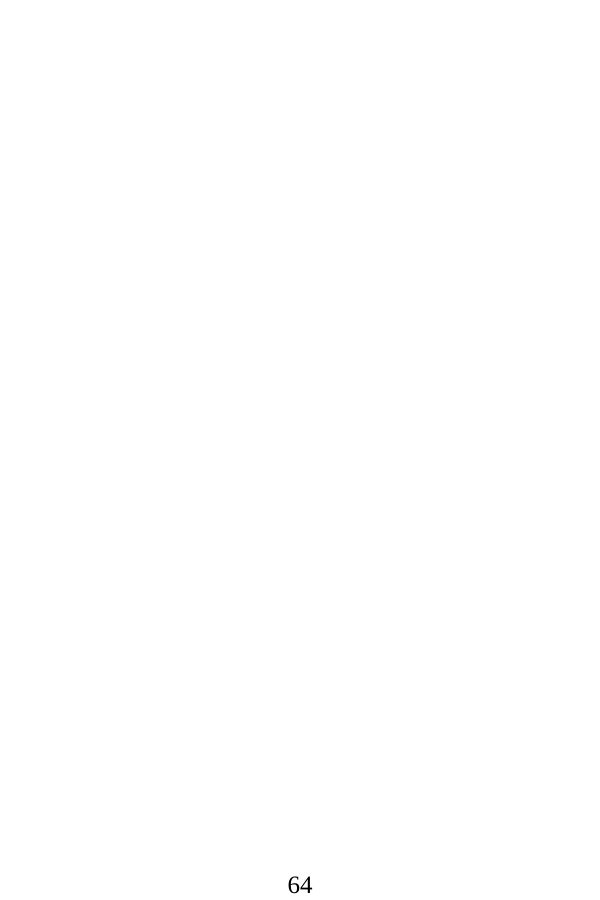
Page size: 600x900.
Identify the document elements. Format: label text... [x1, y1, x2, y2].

text V.XXIV [37, 128, 562, 151]
text I picked up Maddy and we drove to the Carl Sandberg house in Flat Rock, walked some trails, wrote some notes, pet some goats. We had brunch at a fancy place nearby, she Benedict and me a burger, shared — Campfire Grill. [37, 628, 562, 741]
text I woke, drank a cup of coffee and drove to Maddy's work. We went to the arboretum, did a good bit of hiking and then shared a beet pizza at Pizza Mind. [37, 174, 562, 242]
text I woke, made my bed, packed up my drums, made a cup of coffee and wrote in my journal. [37, 514, 562, 560]
text V.XXV [37, 469, 562, 492]
text . . . [37, 582, 562, 605]
text We had drinks at Botiwalla, went to Ingles & the market, back home, had sex and watched You’ve Got Mail. I drove her home after that, got a cortado from All Day Darling, swung by the Brew Pump, realized Lamont should host a chess tournament, went home, ate some noodles, realized it was time to go to the airport, picked up Erica, ate more noodles, watched half of Jurassic Park, a little bit of Austin Powers and fell asleep. [37, 242, 562, 446]
text I watched Speed and a little bit of a Peter Rabbit movie after talking to Maddy on the phone. [37, 60, 562, 106]
text We drove to Saluda after that and had a great time meeting people in various galleries, eventually playing Scrabble at the Saluda Inn, having a beer at the hidden little tavern, ice cream in the garden. [37, 741, 562, 832]
